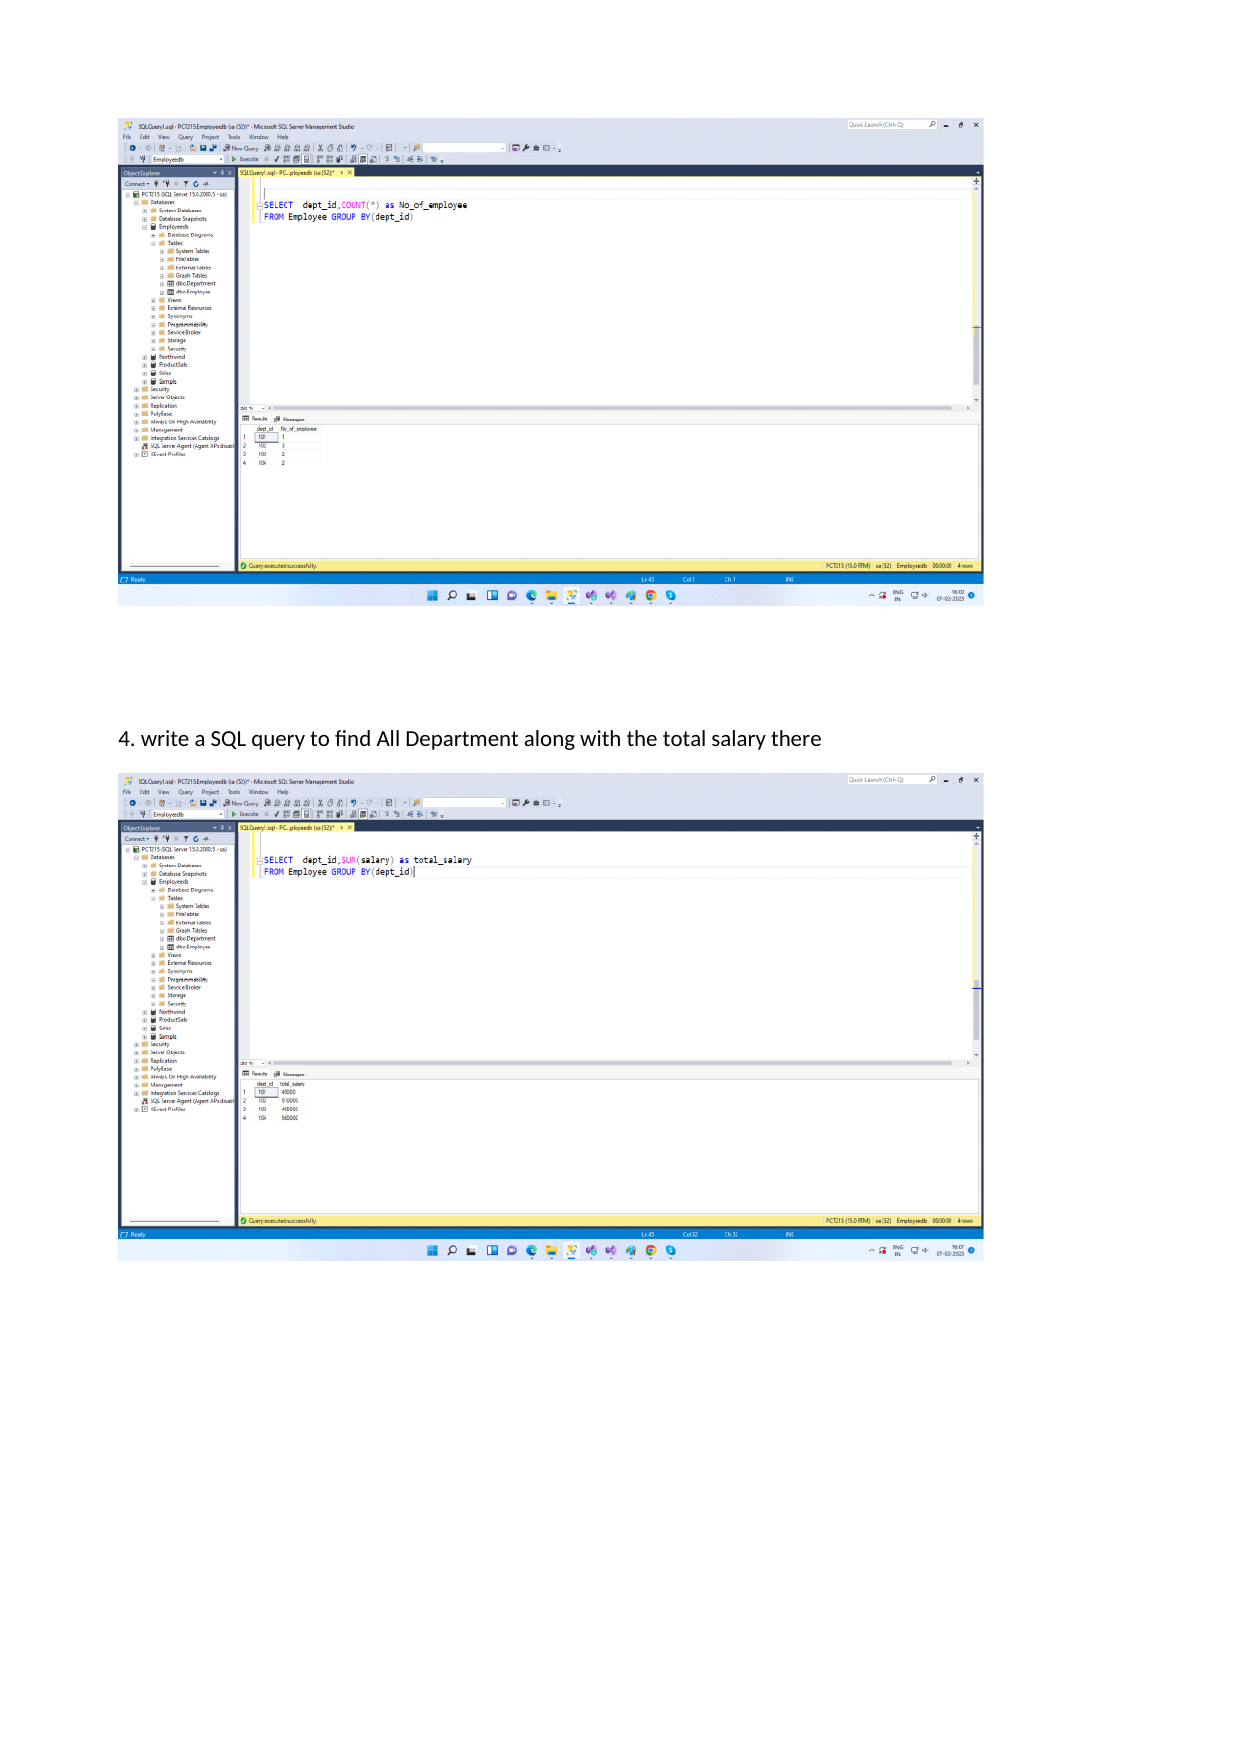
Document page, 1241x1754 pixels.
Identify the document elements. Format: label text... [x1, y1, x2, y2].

text 4. write a SQL query to find All Department along with the total salary there [118, 724, 1122, 752]
